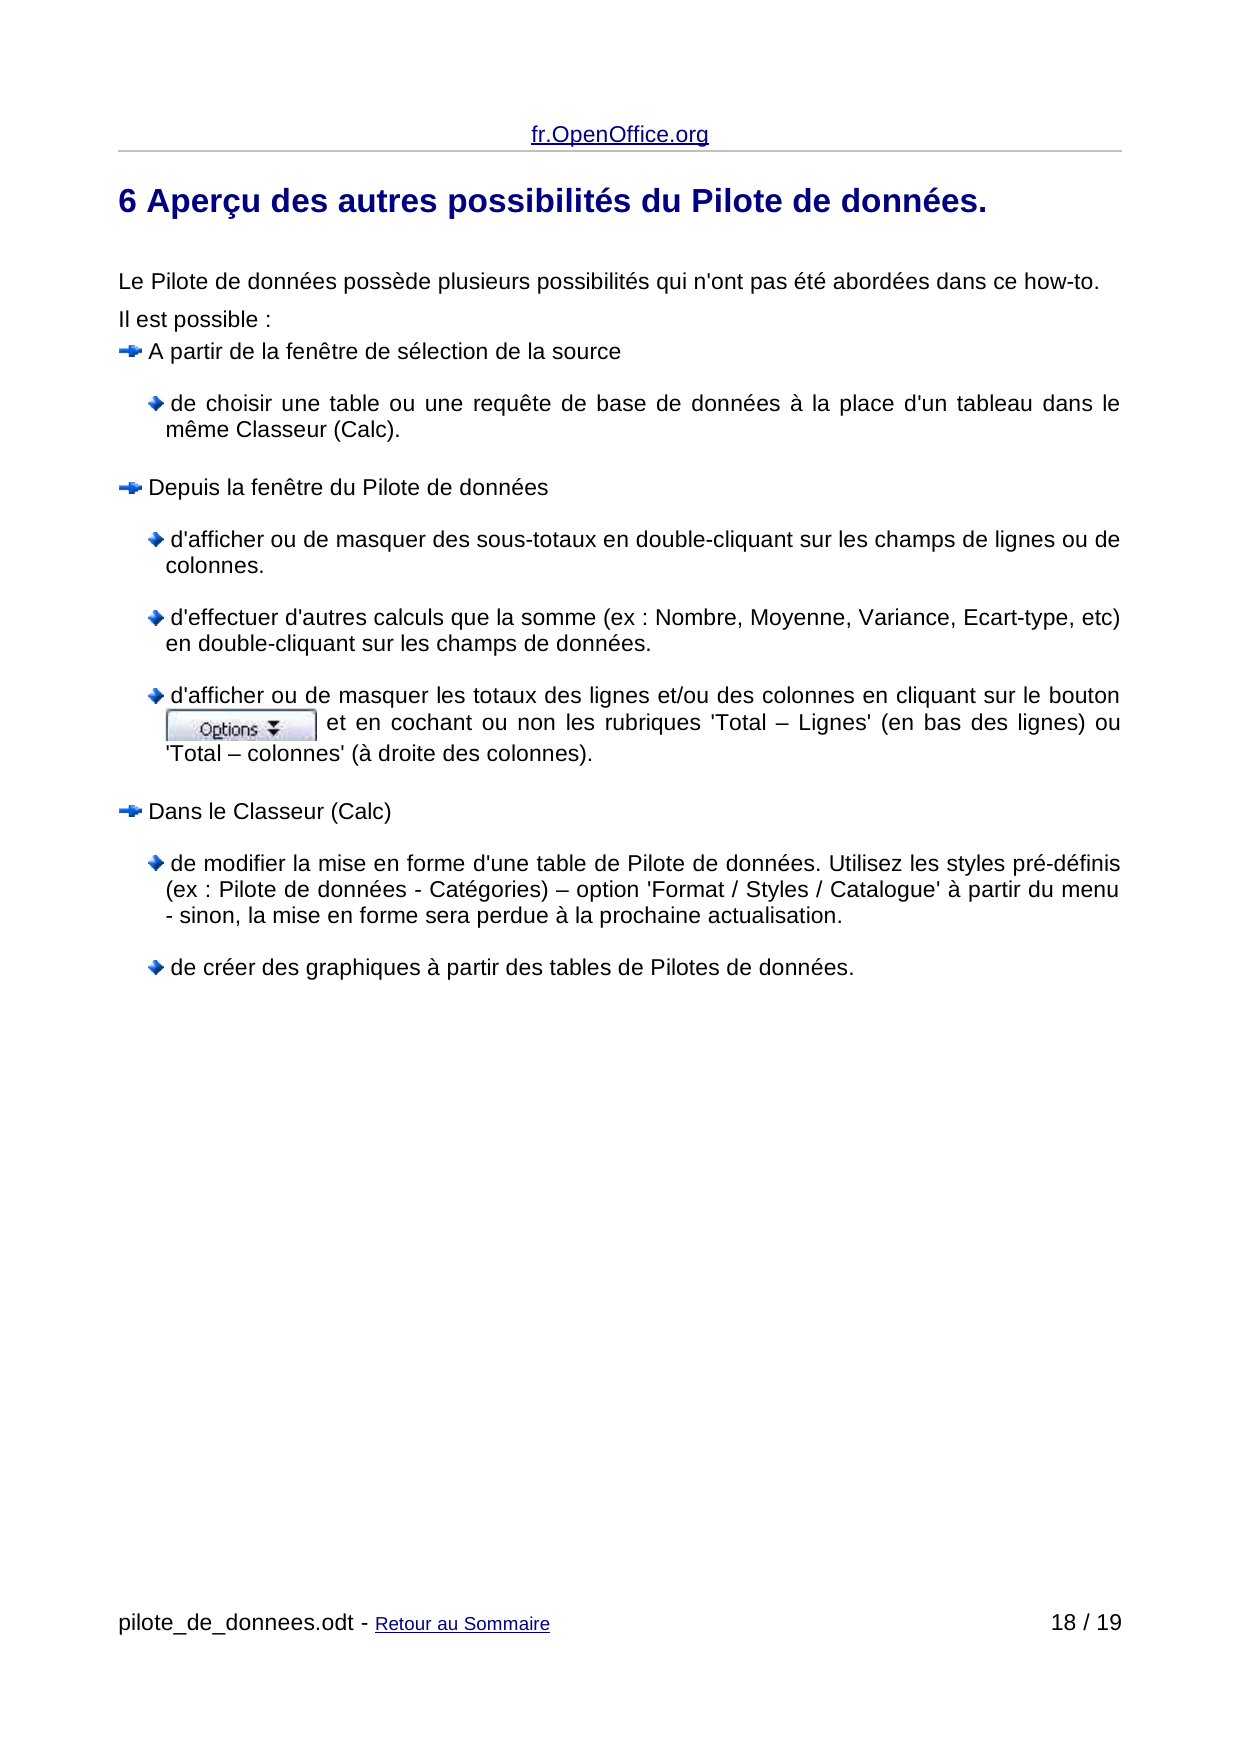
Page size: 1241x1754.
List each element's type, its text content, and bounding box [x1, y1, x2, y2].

list de modifier la mise en forme d'une table de Pilote de données. Utilisez les styles pré-définis (ex : Pilote de données - Catégories) – option 'Format / Styles / Catalogue' à partir du menu - sinon, la mise en forme sera perdue à la prochaine actualisation. [148, 850, 1122, 954]
picture [148, 610, 164, 626]
picture [119, 345, 142, 357]
list Dans le Classeur (Calc) [118, 798, 1122, 850]
list d'afficher ou de masquer des sous-totaux en double-cliquant sur les champs de lignes ou de colonnes. [148, 527, 1122, 605]
text Le Pilote de données possède plusieurs possibilités qui n'ont pas été abordées dans ce how-to. [118, 269, 1122, 295]
subtitle Aperçu des autres possibilités du Pilote de données. [118, 182, 1122, 219]
list de créer des graphiques à partir des tables de Pilotes de données. [148, 954, 1122, 1007]
picture [148, 688, 164, 704]
list de choisir une table ou une requête de base de données à la place d'un tableau dans le même Classeur (Calc). [148, 391, 1122, 469]
list d'effectuer d'autres calculs que la somme (ex : Nombre, Moyenne, Variance, Ecart-type, etc) en double-cliquant sur les champs de données. [148, 605, 1122, 683]
picture [165, 708, 317, 741]
picture [148, 960, 164, 975]
list Depuis la fenêtre du Pilote de données [118, 474, 1122, 527]
text Il est possible : [118, 306, 1122, 332]
picture [119, 805, 142, 817]
picture [148, 396, 164, 411]
picture [148, 855, 164, 871]
picture [119, 482, 142, 494]
list A partir de la fenêtre de sélection de la source [118, 338, 1122, 391]
picture [148, 532, 164, 547]
list d'afficher ou de masquer les totaux des lignes et/ou des colonnes en cliquant sur le bouton et en cochant ou non les rubriques 'Total – Lignes' (en bas des lignes) ou 'Total – colonnes' (à droite des colonnes). [148, 683, 1122, 766]
